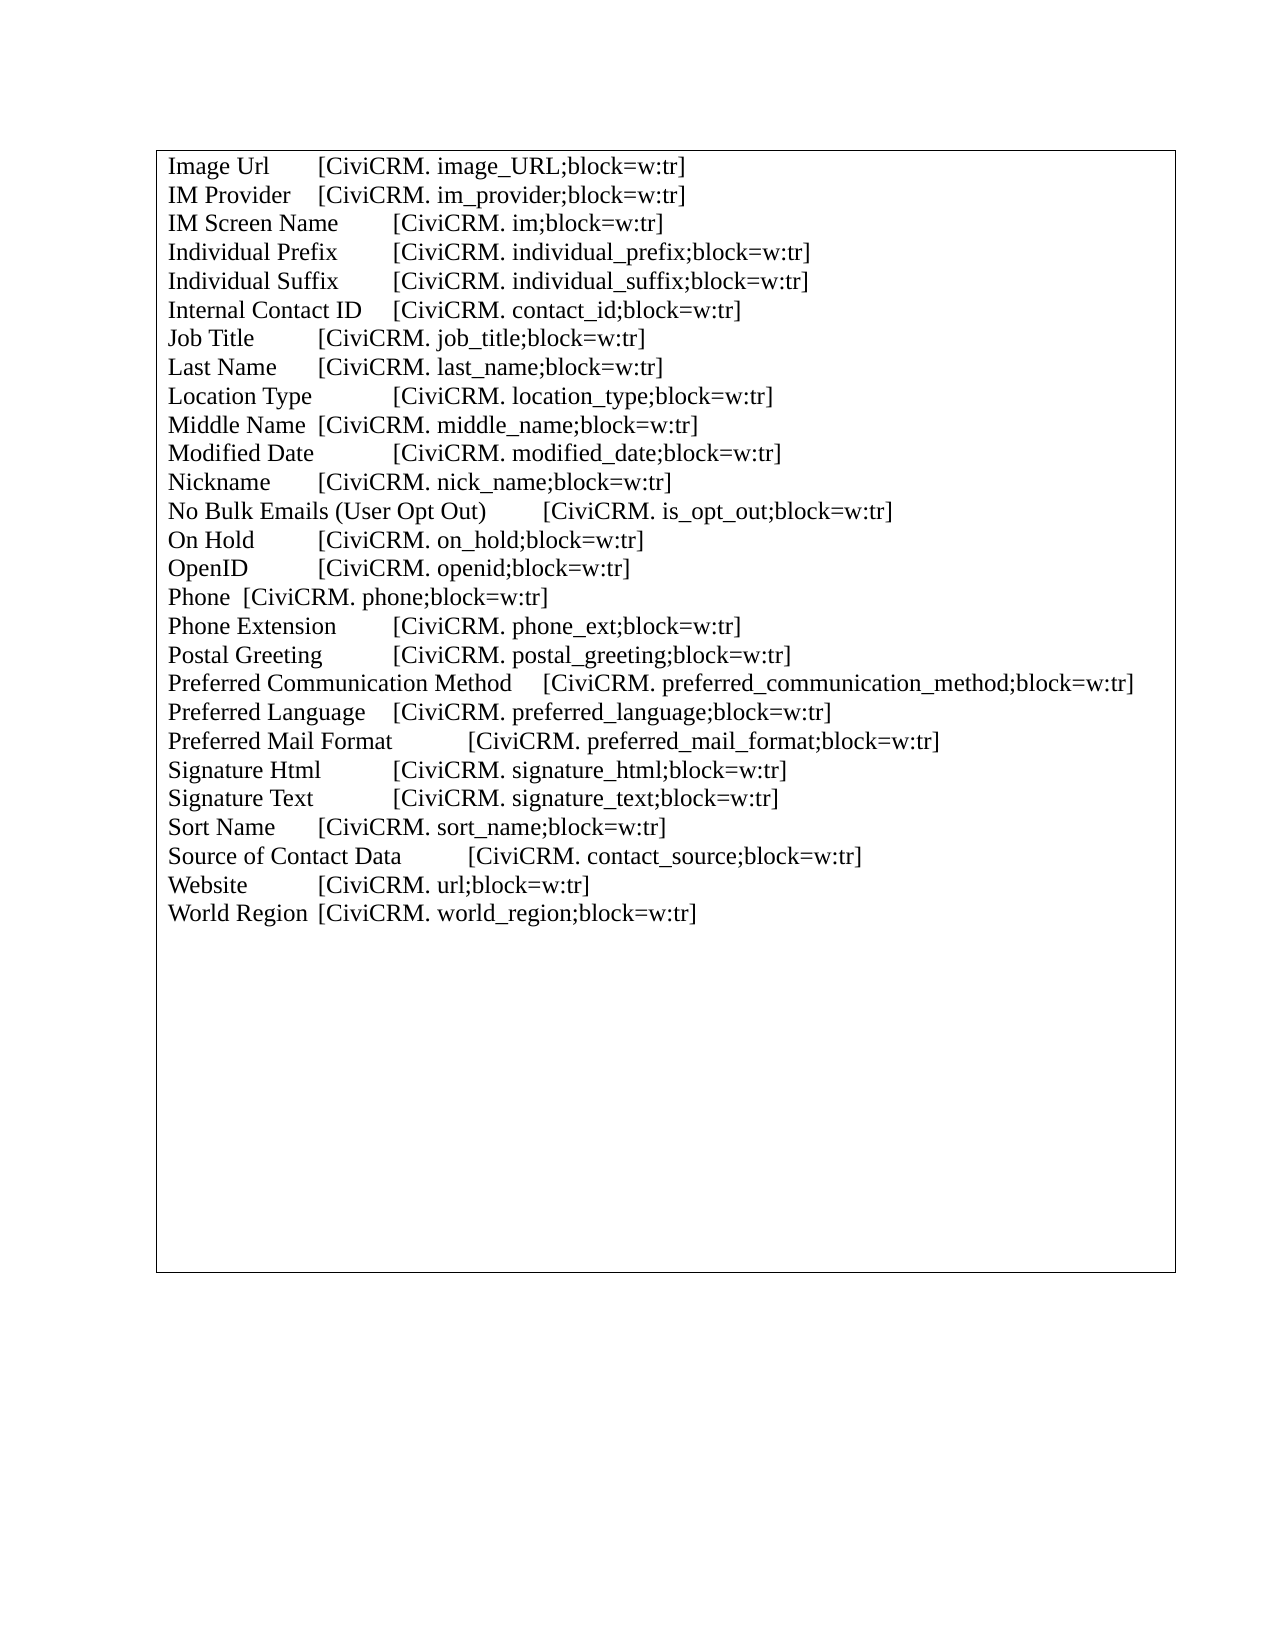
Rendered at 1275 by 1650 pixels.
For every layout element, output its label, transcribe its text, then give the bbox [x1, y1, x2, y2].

table_header Image Url [CiviCRM. image_URL;block=w:tr] IM Provider [CiviCRM. im_provider;block=w:tr] IM Screen Name [CiviCRM. im;block=w:tr] Individual Prefix [CiviCRM. individual_prefix;block=w:tr] Individual Suffix [CiviCRM. individual_suffix;block=w:tr] Internal Contact ID [CiviCRM. contact_id;block=w:tr] Job Title [CiviCRM. job_title;block=w:tr] Last Name [CiviCRM. last_name;block=w:tr] Location Type [CiviCRM. location_type;block=w:tr] Middle Name [CiviCRM. middle_name;block=w:tr] Modified Date [CiviCRM. modified_date;block=w:tr] Nickname [CiviCRM. nick_name;block=w:tr] No Bulk Emails (User Opt Out) [CiviCRM. is_opt_out;block=w:tr] On Hold [CiviCRM. on_hold;block=w:tr] OpenID [CiviCRM. openid;block=w:tr] Phone [CiviCRM. phone;block=w:tr] Phone Extension [CiviCRM. phone_ext;block=w:tr] Postal Greeting [CiviCRM. postal_greeting;block=w:tr] Preferred Communication Method [CiviCRM. preferred_communication_method;block=w:tr] Preferred Language [CiviCRM. preferred_language;block=w:tr] Preferred Mail Format [CiviCRM. preferred_mail_format;block=w:tr] Signature Html [CiviCRM. signature_html;block=w:tr] Signature Text [CiviCRM. signature_text;block=w:tr] Sort Name [CiviCRM. sort_name;block=w:tr] Source of Contact Data [CiviCRM. contact_source;block=w:tr] Website [CiviCRM. url;block=w:tr] World Region [CiviCRM. world_region;block=w:tr] [157, 151, 1175, 1272]
